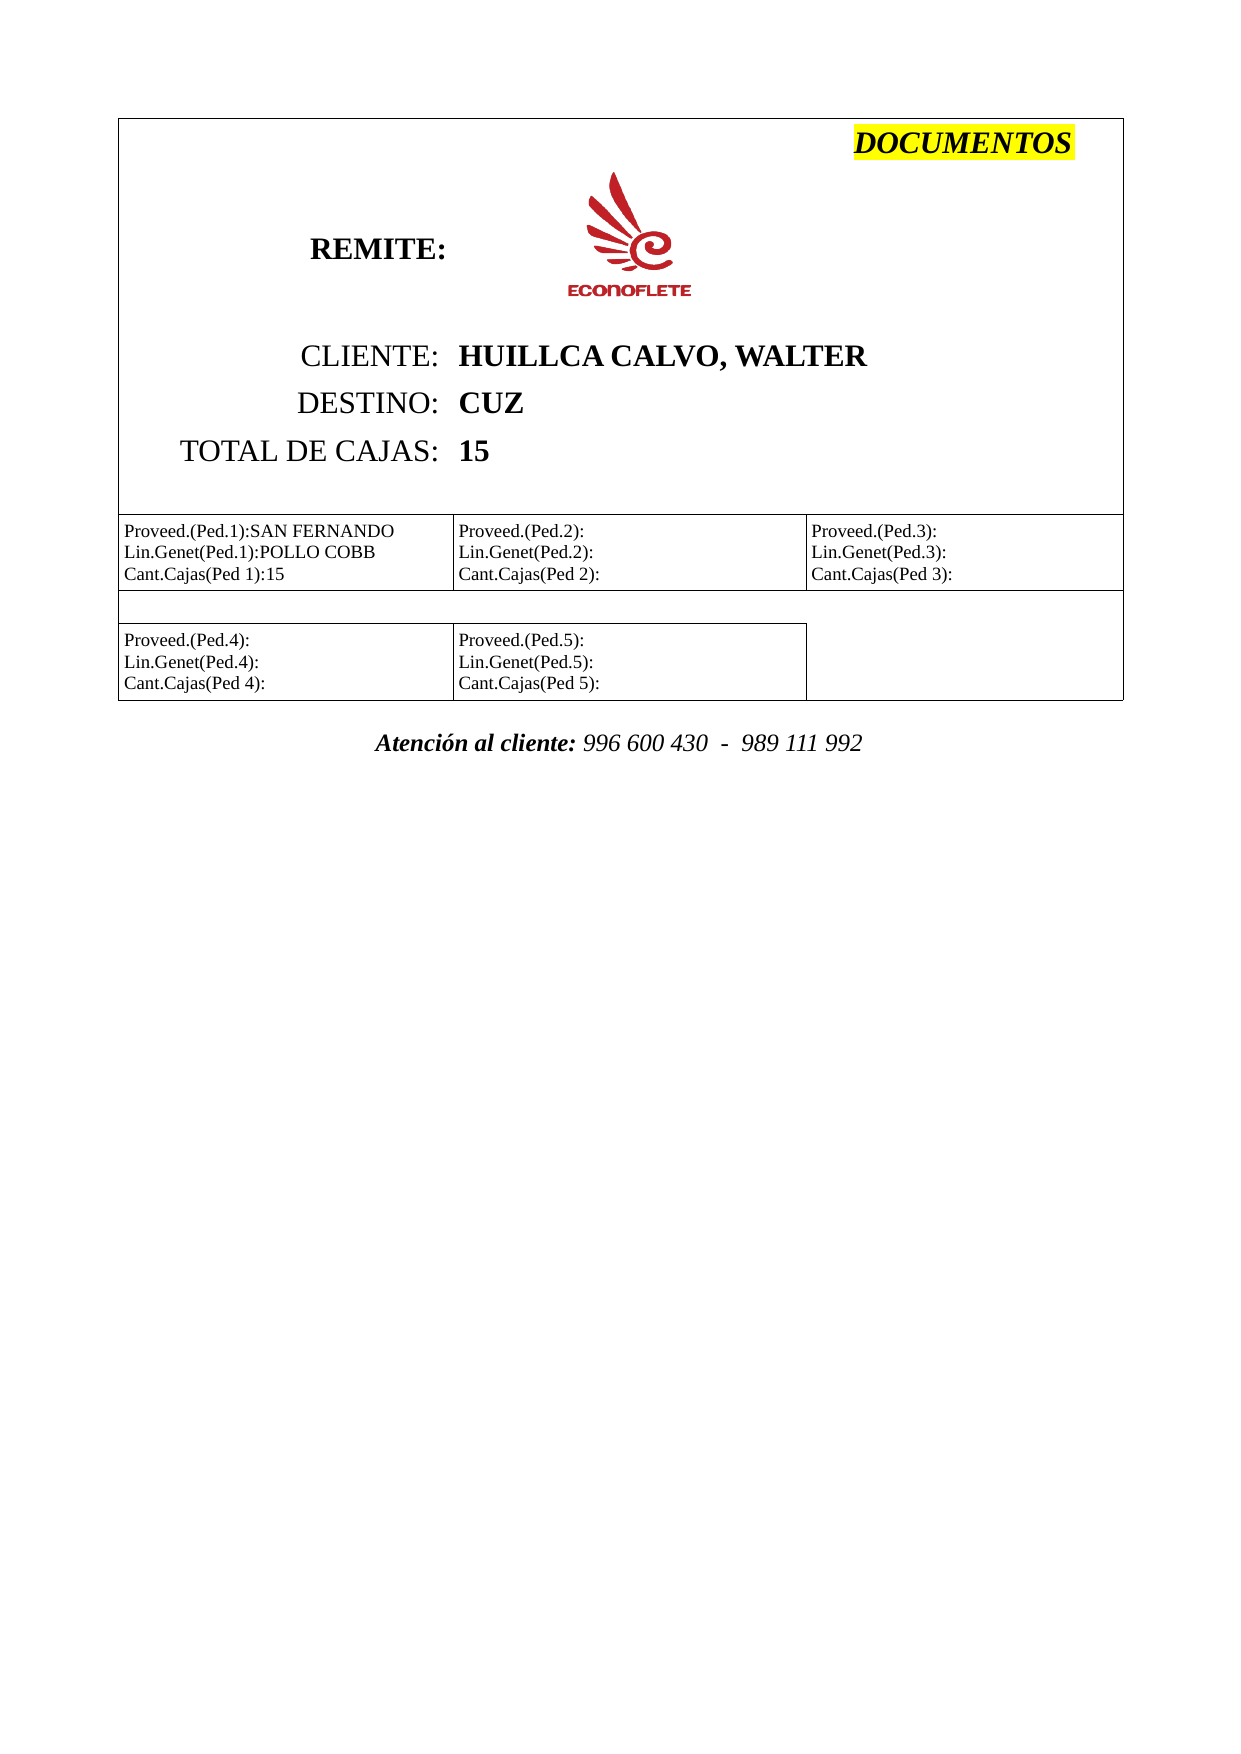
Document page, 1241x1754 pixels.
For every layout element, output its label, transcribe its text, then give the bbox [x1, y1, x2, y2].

table_header [119, 119, 453, 166]
table_cell [119, 591, 453, 623]
table_cell [806, 591, 1123, 623]
table_cell [806, 166, 1123, 332]
table_header [453, 119, 806, 166]
text Atención al cliente: 996 600 430 - 989 111 992 [118, 728, 1122, 757]
table_cell [806, 474, 1123, 514]
table_cell [453, 166, 806, 332]
table_cell Proveed.(Ped.5): Lin.Genet(Ped.5): Cant.Cajas(Ped 5): [454, 624, 806, 699]
table_cell HUILLCA CALVO, WALTER [453, 332, 1123, 379]
table_cell DESTINO: [119, 379, 453, 426]
table_cell [807, 623, 1123, 699]
picture [552, 171, 707, 297]
table_cell Proveed.(Ped.2): Lin.Genet(Ped.2): Cant.Cajas(Ped 2): [454, 515, 806, 590]
table_cell [119, 474, 453, 514]
table_cell TOTAL DE CAJAS: [119, 426, 453, 474]
table_cell CLIENTE: [119, 332, 453, 379]
table_cell Proveed.(Ped.1):SAN FERNANDO Lin.Genet(Ped.1):POLLO COBB Cant.Cajas(Ped 1):15 [119, 515, 453, 590]
table_cell 15 [453, 426, 1123, 474]
table_cell REMITE: [119, 166, 453, 332]
table_cell [453, 591, 806, 623]
table_cell CUZ [453, 379, 806, 426]
table_header DOCUMENTOS [806, 119, 1123, 166]
table_cell Proveed.(Ped.3): Lin.Genet(Ped.3): Cant.Cajas(Ped 3): [807, 515, 1123, 590]
table_cell [806, 379, 1123, 426]
table_cell [453, 474, 806, 514]
table_cell Proveed.(Ped.4): Lin.Genet(Ped.4): Cant.Cajas(Ped 4): [119, 624, 453, 699]
